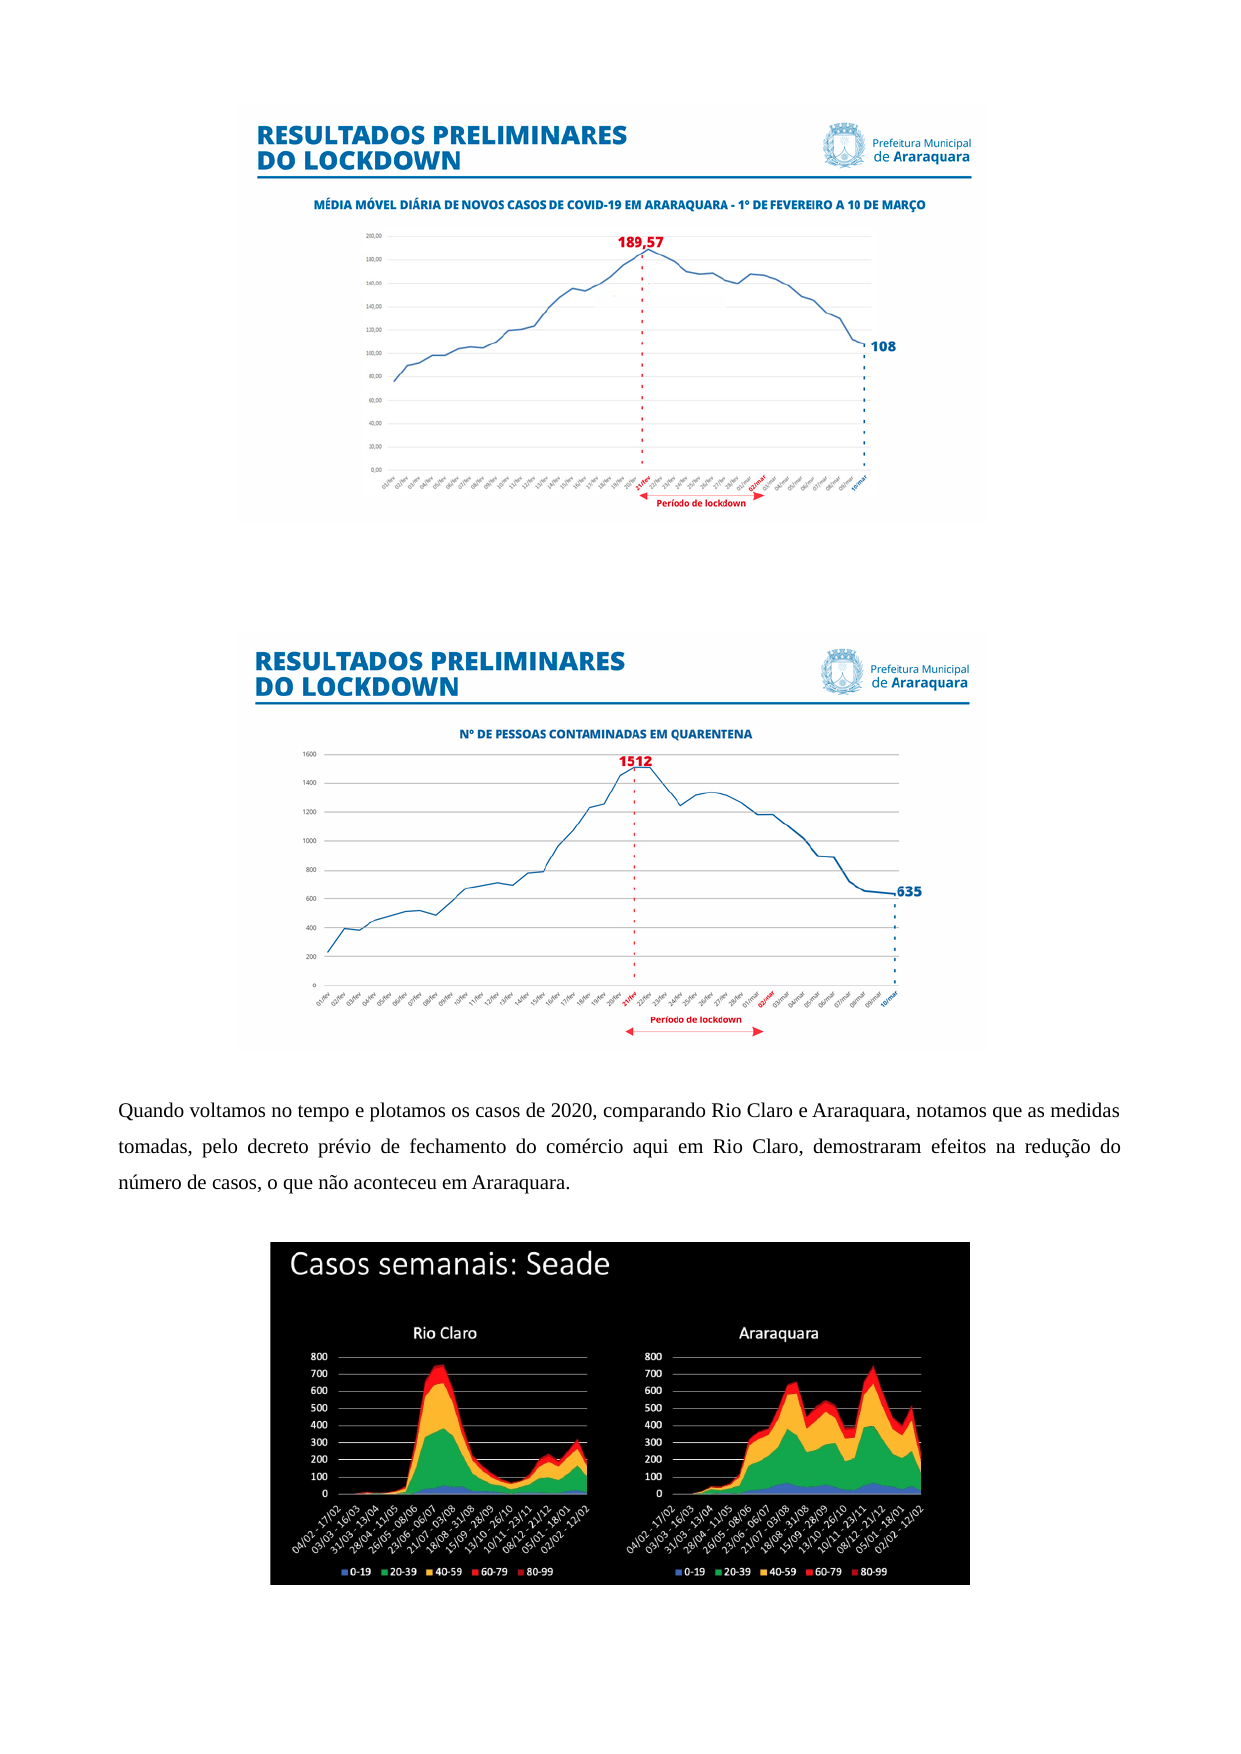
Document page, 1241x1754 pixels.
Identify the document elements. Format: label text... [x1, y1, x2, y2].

picture [238, 105, 988, 523]
text Quando voltamos no tempo e plotamos os casos de 2020, comparando Rio Claro e Araraquara, notamos que as medidas tomadas, pelo decreto prévio de fechamento do comércio aqui em Rio Claro, demostraram efeitos na redução do número de casos, o que não aconteceu em Araraquara. [118, 1098, 1122, 1194]
picture [270, 1242, 970, 1585]
picture [236, 631, 987, 1050]
